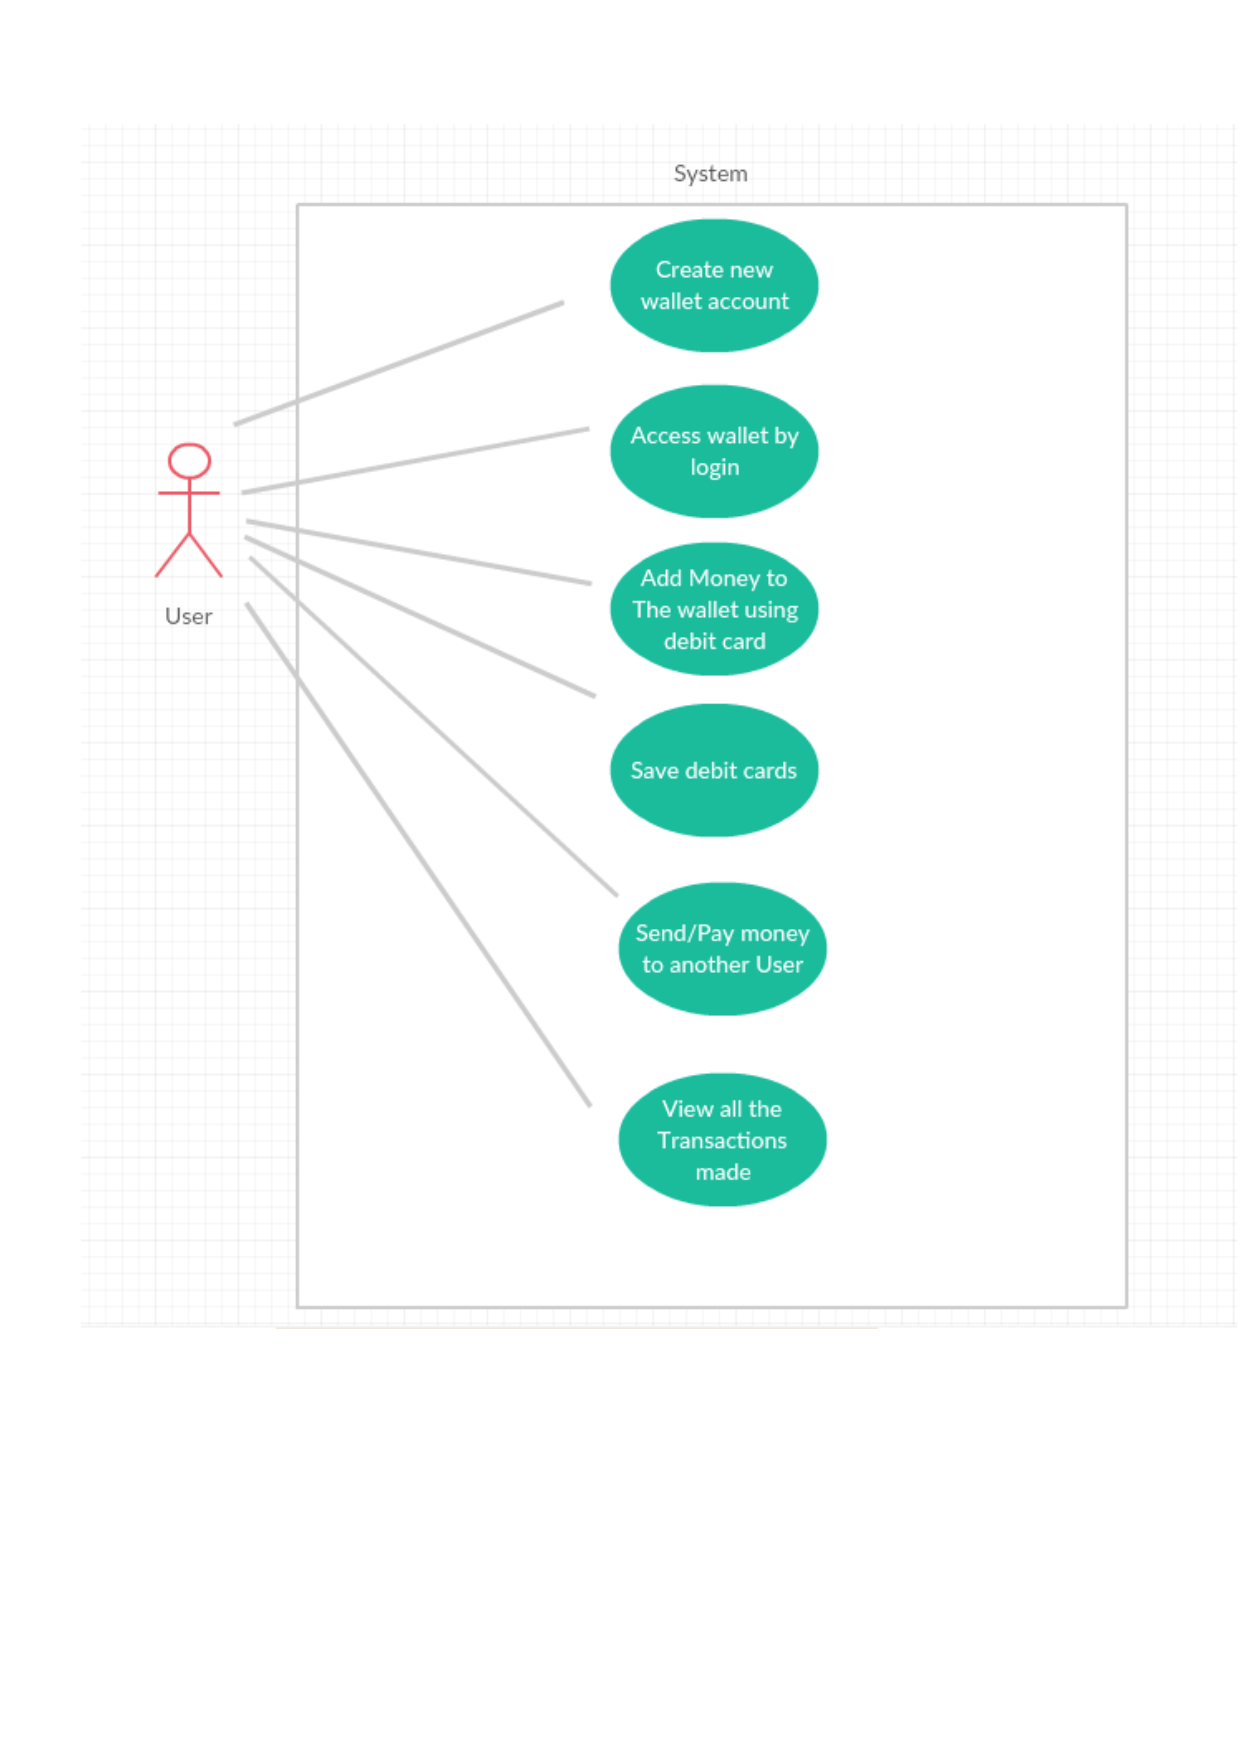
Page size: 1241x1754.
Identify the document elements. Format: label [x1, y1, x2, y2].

picture [81, 124, 1238, 1329]
